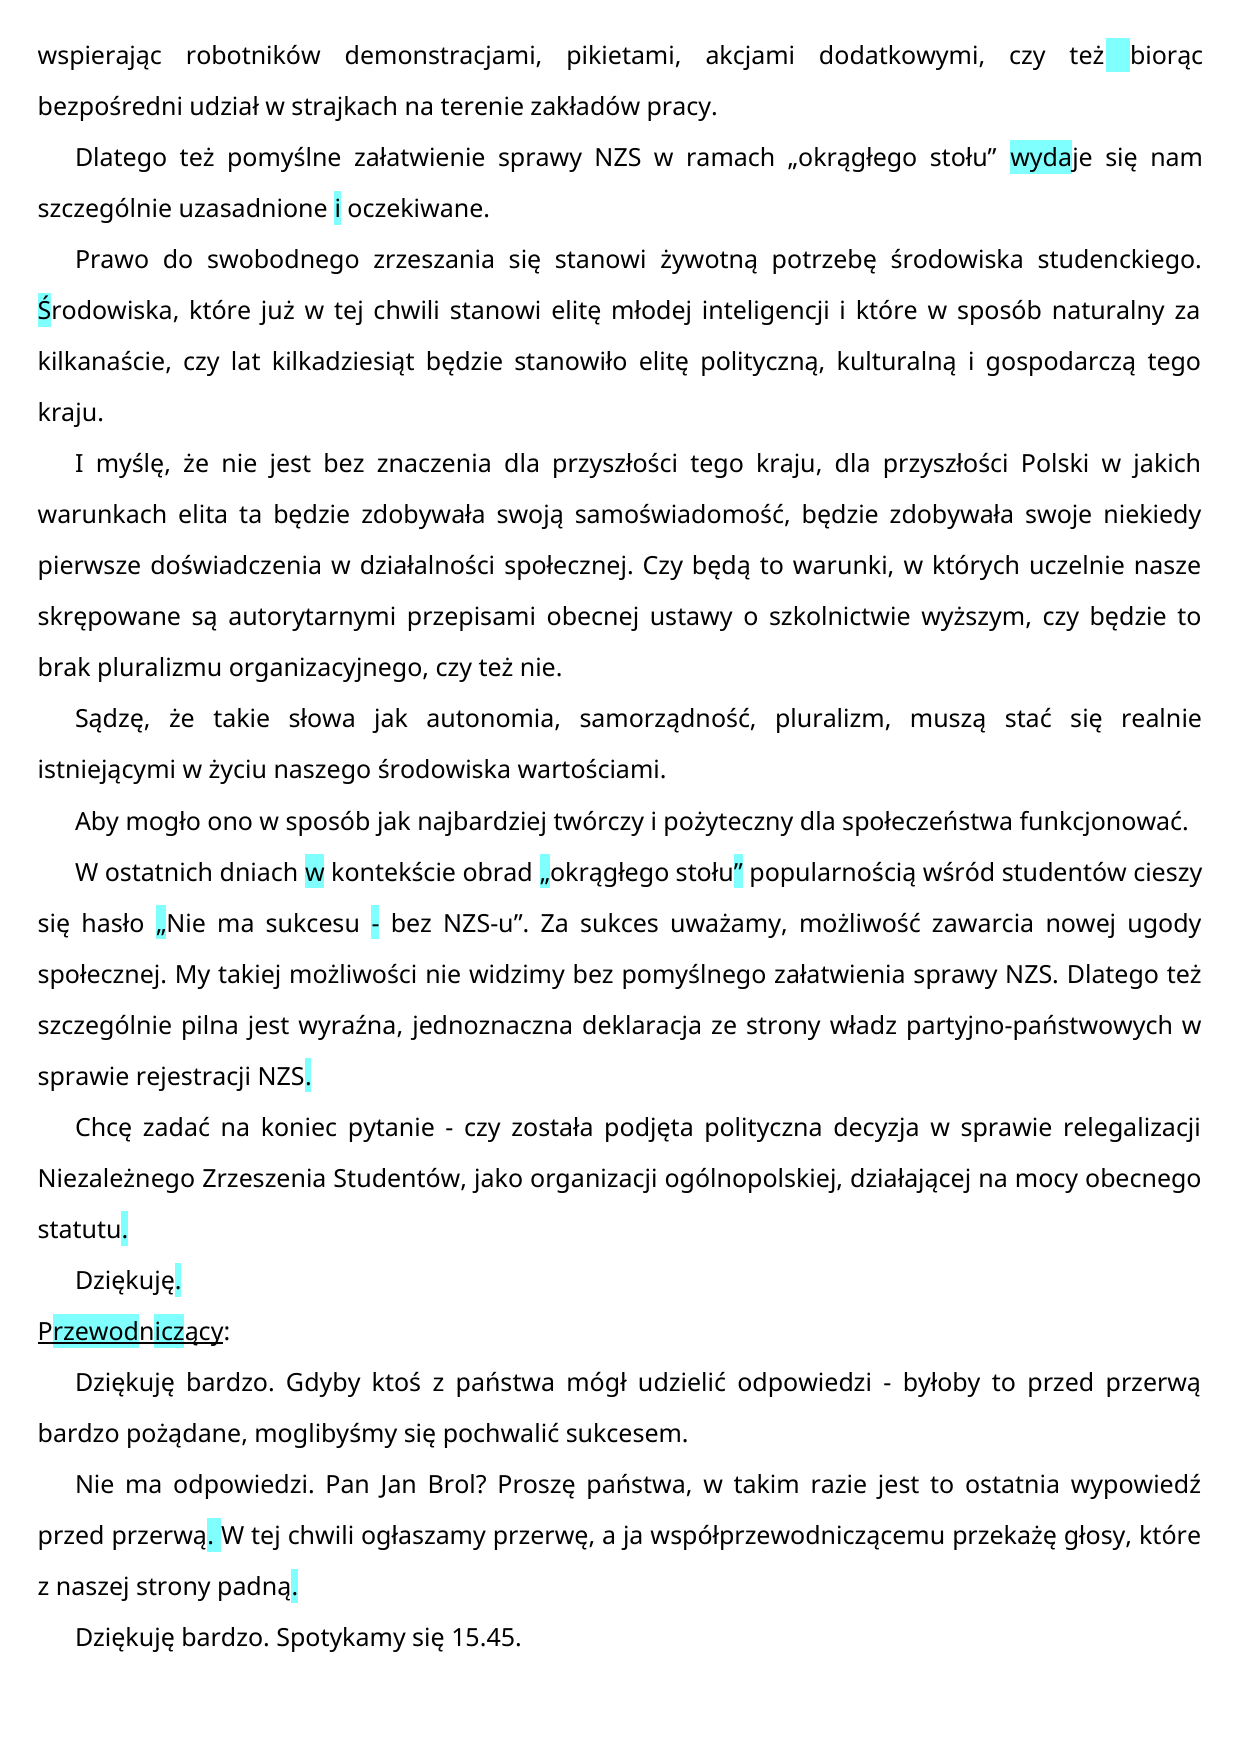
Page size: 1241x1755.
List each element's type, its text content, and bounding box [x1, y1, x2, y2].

text Dziękuję. [37, 1262, 1203, 1297]
text Przewodniczący: [37, 1313, 1203, 1348]
text Chcę zadać na koniec pytanie - czy została podjęta polityczna decyzja w sprawie relegalizacji Niezależnego Zrzeszenia Studentów, jako organizacji ogólnopolskiej, działającej na mocy obecnego statutu. [37, 1109, 1203, 1246]
text Dlatego też pomyślne załatwienie sprawy NZS w ramach „okrągłego stołu” wydaje się nam szczególnie uzasadnione i oczekiwane. [37, 139, 1203, 225]
text Dziękuję bardzo. Gdyby ktoś z państwa mógł udzielić odpowiedzi - byłoby to przed przerwą bardzo pożądane, moglibyśmy się pochwalić sukcesem. [37, 1364, 1203, 1450]
text wspierając robotników demonstracjami, pikietami, akcjami dodatkowymi, czy też biorąc bezpośredni udział w strajkach na terenie zakładów pracy. [37, 37, 1203, 123]
text Aby mogło ono w sposób jak najbardziej twórczy i pożyteczny dla społeczeństwa funkcjonować. [37, 803, 1203, 837]
text Dziękuję bardzo. Spotykamy się 15.45. [37, 1620, 1203, 1654]
text Sądzę, że takie słowa jak autonomia, samorządność, pluralizm, muszą stać się realnie istniejącymi w życiu naszego środowiska wartościami. [37, 701, 1203, 786]
text W ostatnich dniach w kontekście obrad „okrągłego stołu” popularnością wśród studentów cieszy się hasło „Nie ma sukcesu - bez NZS-u”. Za sukces uważamy, możliwość zawarcia nowej ugody społecznej. My takiej możliwości nie widzimy bez pomyślnego załatwienia sprawy NZS. Dlatego też szczególnie pilna jest wyraźna, jednoznaczna deklaracja ze strony władz partyjno-państwowych w sprawie rejestracji NZS. [37, 854, 1203, 1092]
text I myślę, że nie jest bez znaczenia dla przyszłości tego kraju, dla przyszłości Polski w jakich warunkach elita ta będzie zdobywała swoją samoświadomość, będzie zdobywała swoje niekiedy pierwsze doświadczenia w działalności społecznej. Czy będą to warunki, w których uczelnie nasze skrępowane są autorytarnymi przepisami obecnej ustawy o szkolnictwie wyższym, czy będzie to brak pluralizmu organizacyjnego, czy też nie. [37, 446, 1203, 684]
text Nie ma odpowiedzi. Pan Jan Brol? Proszę państwa, w takim razie jest to ostatnia wypowiedź przed przerwą. W tej chwili ogłaszamy przerwę, a ja współprzewodniczącemu przekażę głosy, które z naszej strony padną. [37, 1467, 1203, 1603]
text Prawo do swobodnego zrzeszania się stanowi żywotną potrzebę środowiska studenckiego. Środowiska, które już w tej chwili stanowi elitę młodej inteligencji i które w sposób naturalny za kilkanaście, czy lat kilkadziesiąt będzie stanowiło elitę polityczną, kulturalną i gospodarczą tego kraju. [37, 242, 1203, 429]
